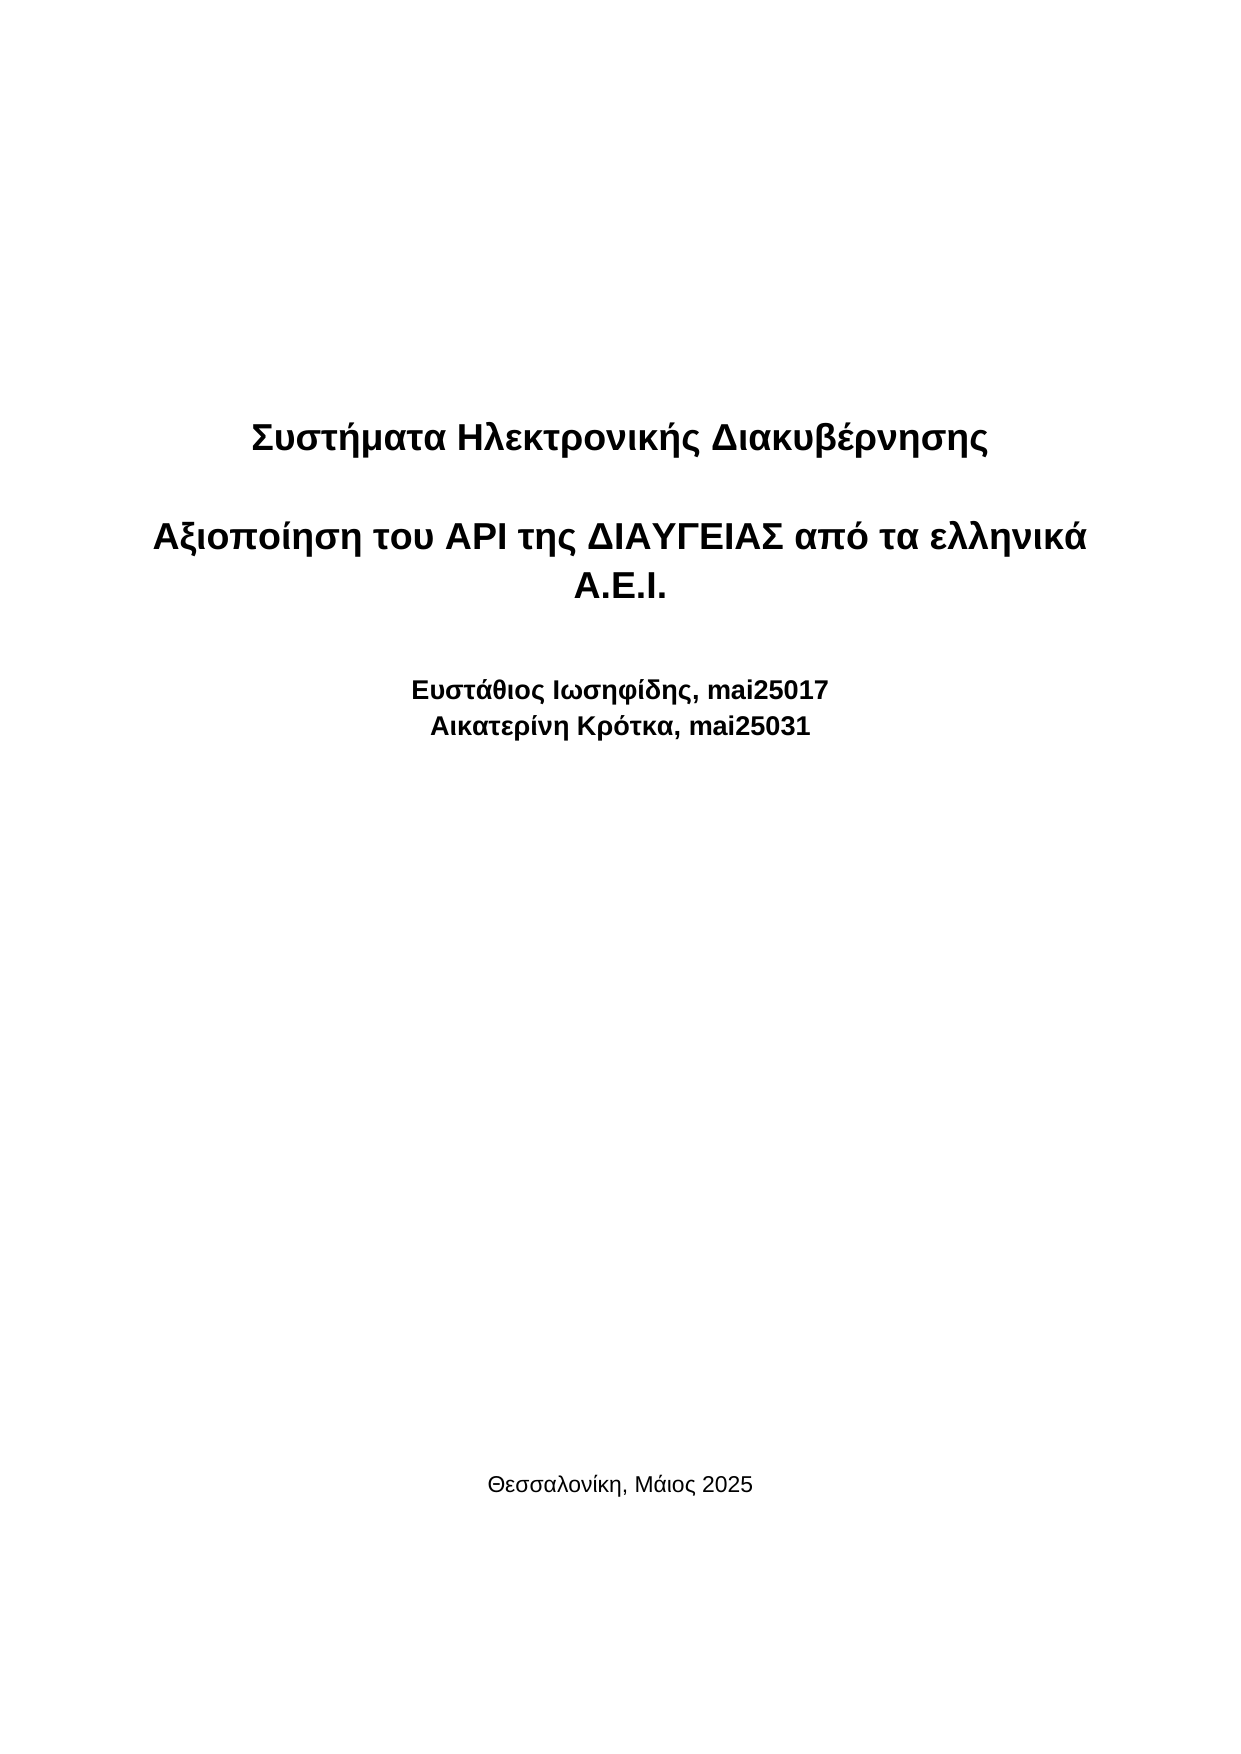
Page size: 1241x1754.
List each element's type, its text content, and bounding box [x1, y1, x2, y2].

text Αξιοποίηση του ΑΡΙ της ΔΙΑΥΓΕΙΑΣ από τα ελληνικά Α.Ε.Ι. [150, 514, 1090, 607]
text Ευστάθιος Ιωσηφίδης, mai25017 [150, 674, 1090, 705]
text Αικατερίνη Κρότκα, mai25031 [150, 710, 1090, 741]
text Συστήματα Ηλεκτρονικής Διακυβέρνησης [150, 415, 1090, 458]
text Θεσσαλονίκη, Μάιος 2025 [150, 1471, 1090, 1497]
